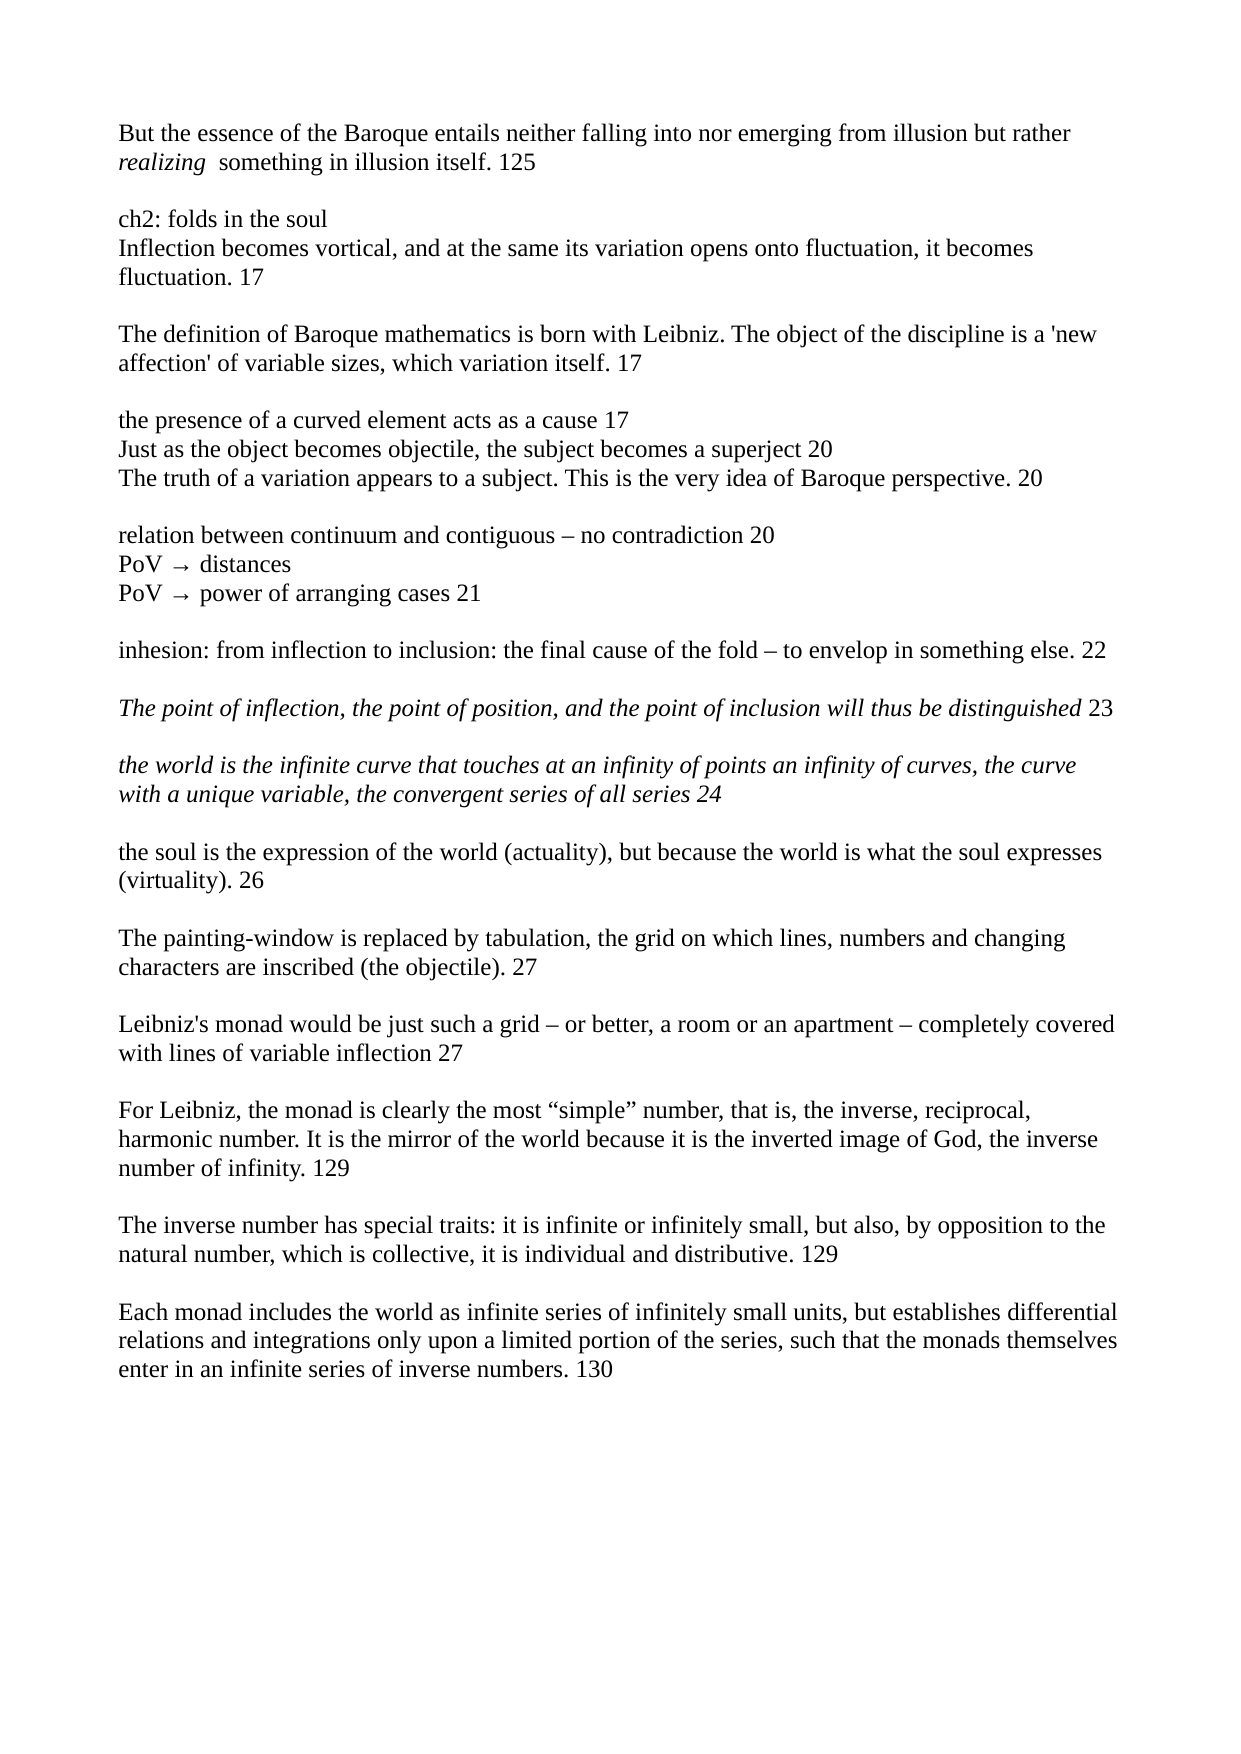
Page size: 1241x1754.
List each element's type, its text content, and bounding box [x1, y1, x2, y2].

text Just as the object becomes objectile, the subject becomes a superject 20 [118, 434, 1122, 463]
text inhesion: from inflection to inclusion: the final cause of the fold – to envelop in something else. 22 [118, 636, 1122, 664]
text ch2: folds in the soul [118, 204, 1122, 233]
text the soul is the expression of the world (actuality), but because the world is what the soul expresses (virtuality). 26 [118, 837, 1122, 894]
text Each monad includes the world as infinite series of infinitely small units, but establishes differential relations and integrations only upon a limited portion of the series, such that the monads themselves enter in an infinite series of inverse numbers. 130 [118, 1297, 1122, 1383]
text the world is the infinite curve that touches at an infinity of points an infinity of curves, the curve with a unique variable, the convergent series of all series 24 [118, 751, 1122, 808]
text The definition of Baroque mathematics is born with Leibniz. The object of the discipline is a 'new affection' of variable sizes, which variation itself. 17 [118, 319, 1122, 377]
text Leibniz's monad would be just such a grid – or better, a room or an apartment – completely covered with lines of variable inflection 27 [118, 1009, 1122, 1067]
text The truth of a variation appears to a subject. This is the very idea of Baroque perspective. 20 [118, 463, 1122, 492]
text The painting-window is replaced by tabulation, the grid on which lines, numbers and changing characters are inscribed (the objectile). 27 [118, 923, 1122, 981]
text the presence of a curved element acts as a cause 17 [118, 406, 1122, 434]
text PoV → distances [118, 549, 1122, 578]
text The point of inflection, the point of position, and the point of inclusion will thus be distinguished 23 [118, 693, 1122, 722]
text relation between continuum and contiguous – no contradiction 20 [118, 521, 1122, 549]
text For Leibniz, the monad is clearly the most “simple” number, that is, the inverse, reciprocal, harmonic number. It is the mirror of the world because it is the inverted image of God, the inverse number of infinity. 129 [118, 1096, 1122, 1182]
text Inflection becomes vortical, and at the same its variation opens onto fluctuation, it becomes fluctuation. 17 [118, 233, 1122, 291]
text PoV → power of arranging cases 21 [118, 578, 1122, 607]
text But the essence of the Baroque entails neither falling into nor emerging from illusion but rather realizing something in illusion itself. 125 [118, 118, 1122, 176]
text The inverse number has special traits: it is infinite or infinitely small, but also, by opposition to the natural number, which is collective, it is individual and distributive. 129 [118, 1211, 1122, 1268]
